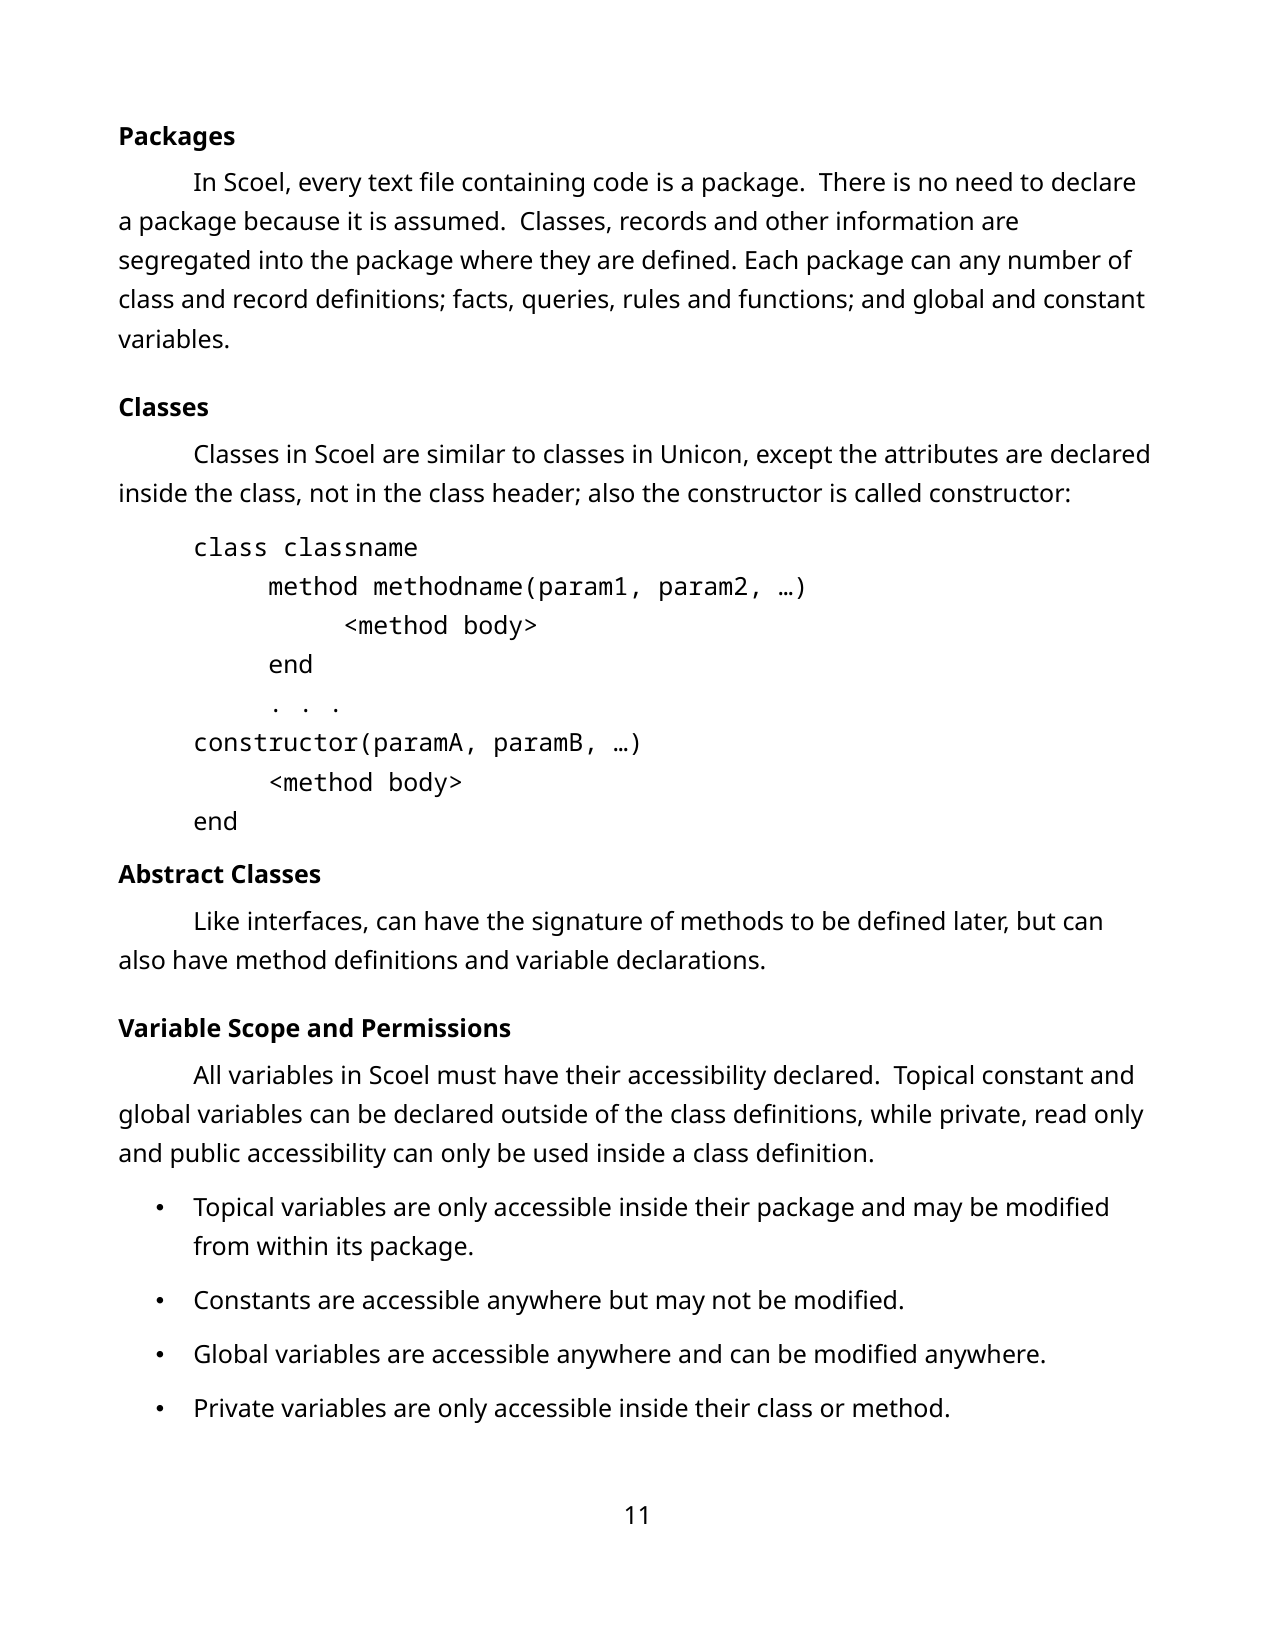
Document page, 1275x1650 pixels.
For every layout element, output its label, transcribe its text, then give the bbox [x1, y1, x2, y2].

text method methodname(param1, param2, …) [193, 568, 1157, 602]
subtitle Variable Scope and Permissions [118, 1011, 1157, 1045]
text Classes in Scoel are similar to classes in Unicon, except the attributes are declared inside the class, not in the class header; also the constructor is called constructor: [118, 436, 1157, 509]
subtitle Packages [118, 118, 1157, 152]
text Like interfaces, can have the signature of methods to be defined later, but can also have method definitions and variable declarations. [118, 904, 1157, 977]
list Topical variables are only accessible inside their package and may be modified from within its package. [156, 1190, 1157, 1263]
text . . . [193, 686, 1157, 720]
text class classname [193, 529, 1157, 563]
text All variables in Scoel must have their accessibility declared. Topical constant and global variables can be declared outside of the class definitions, while private, read only and public accessibility can only be used inside a class definition. [118, 1058, 1157, 1170]
text constructor(paramA, paramB, …) [193, 725, 1157, 759]
text In Scoel, every text file containing code is a package. There is no need to declare a package because it is assumed. Classes, records and other information are segregated into the package where they are defined. Each package can any number of class and record definitions; facts, queries, rules and functions; and global and constant variables. [118, 165, 1157, 355]
list Private variables are only accessible inside their class or method. [156, 1390, 1157, 1424]
list Global variables are accessible anywhere and can be modified anywhere. [156, 1336, 1157, 1371]
text end [193, 647, 1157, 681]
text end [193, 803, 1157, 837]
subtitle Abstract Classes [118, 857, 1157, 891]
text <method body> [193, 607, 1157, 642]
list Constants are accessible anywhere but may not be modified. [156, 1283, 1157, 1317]
subtitle Classes [118, 390, 1157, 424]
text <method body> [193, 764, 1157, 798]
